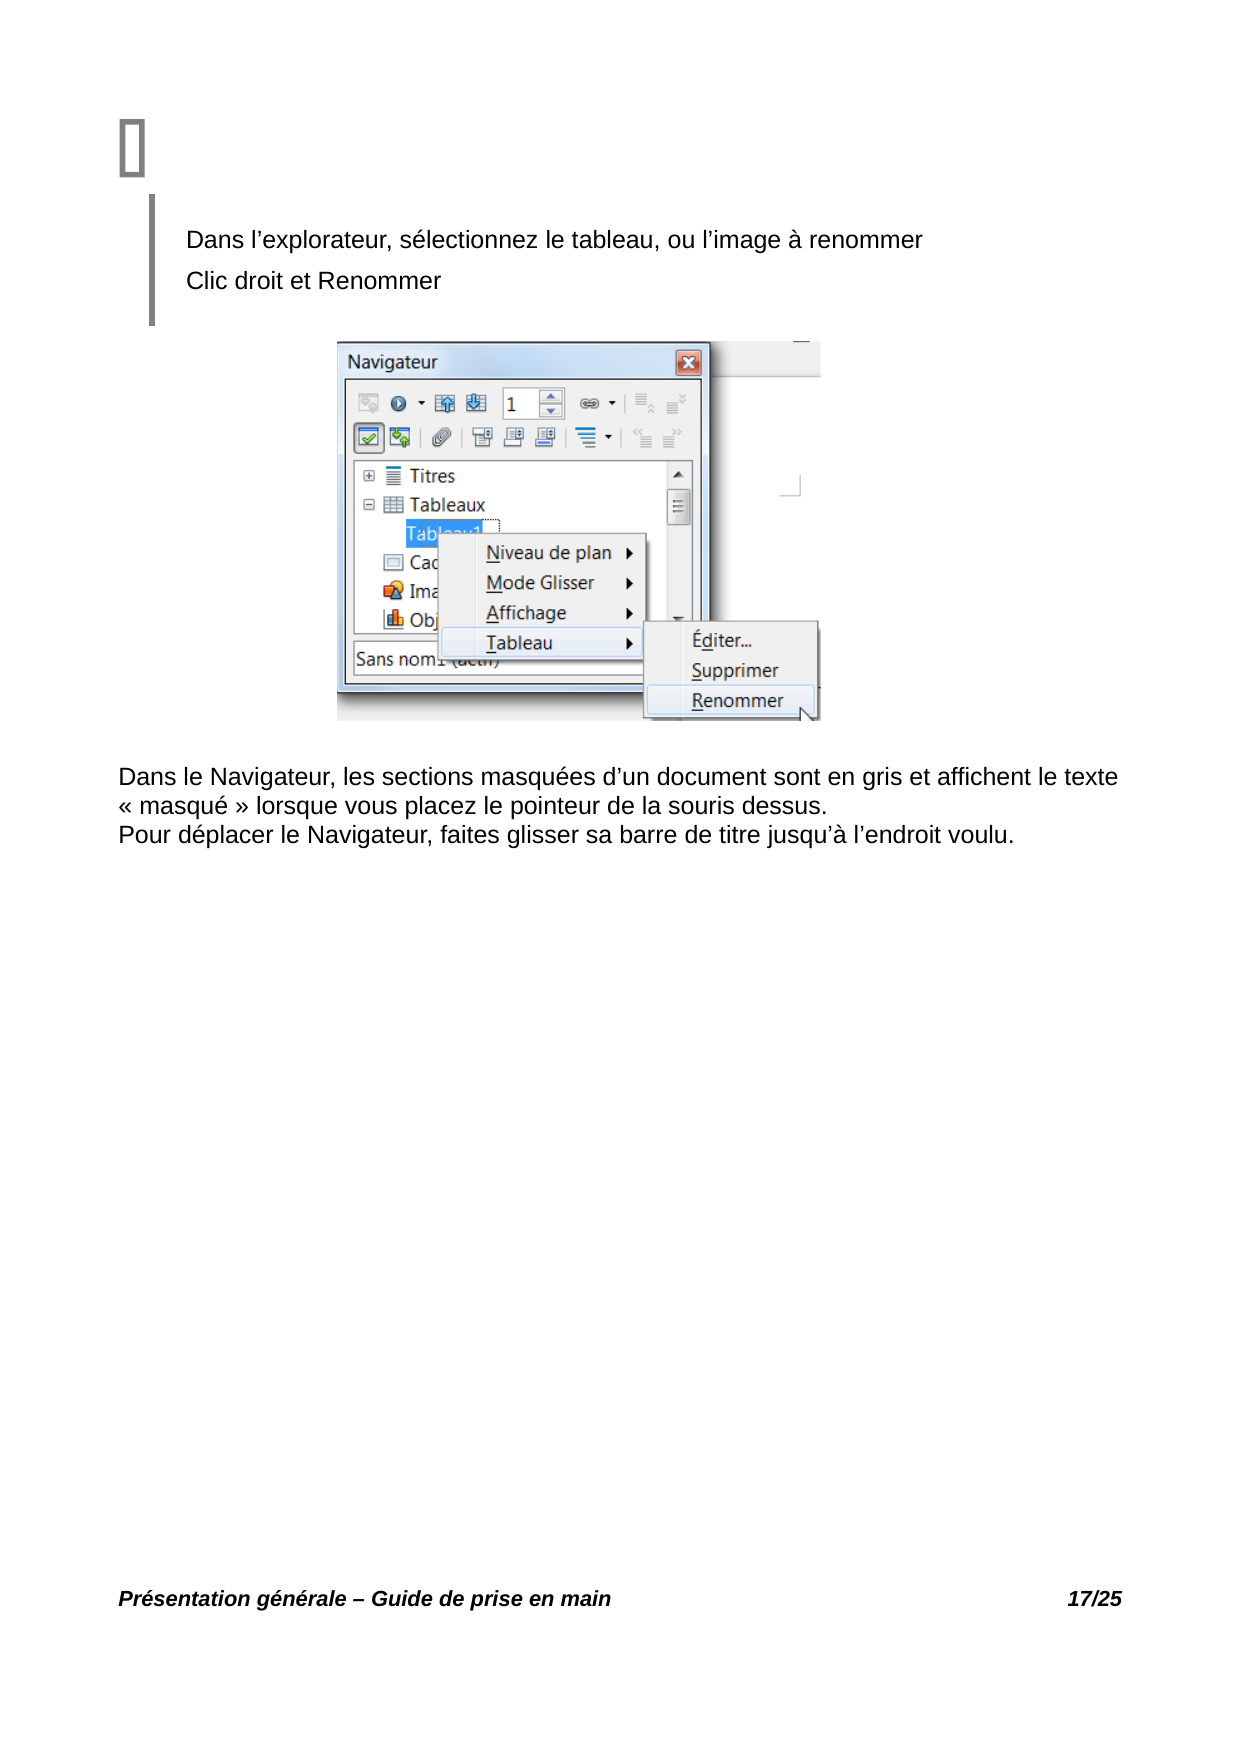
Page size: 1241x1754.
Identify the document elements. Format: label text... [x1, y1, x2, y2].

text Clic droit et Renommer [155, 235, 1122, 326]
text Dans le Navigateur, les sections masquées d’un document sont en gris et affichent le texte « masqué » lorsque vous placez le pointeur de la souris dessus. [118, 761, 1122, 820]
text 8 [118, 118, 1122, 194]
text Pour déplacer le Navigateur, faites glisser sa barre de titre jusqu’à l’endroit voulu. [118, 820, 1122, 849]
picture [337, 341, 821, 721]
text Dans l’explorateur, sélectionnez le tableau, ou l’image à renommer [155, 194, 1122, 235]
